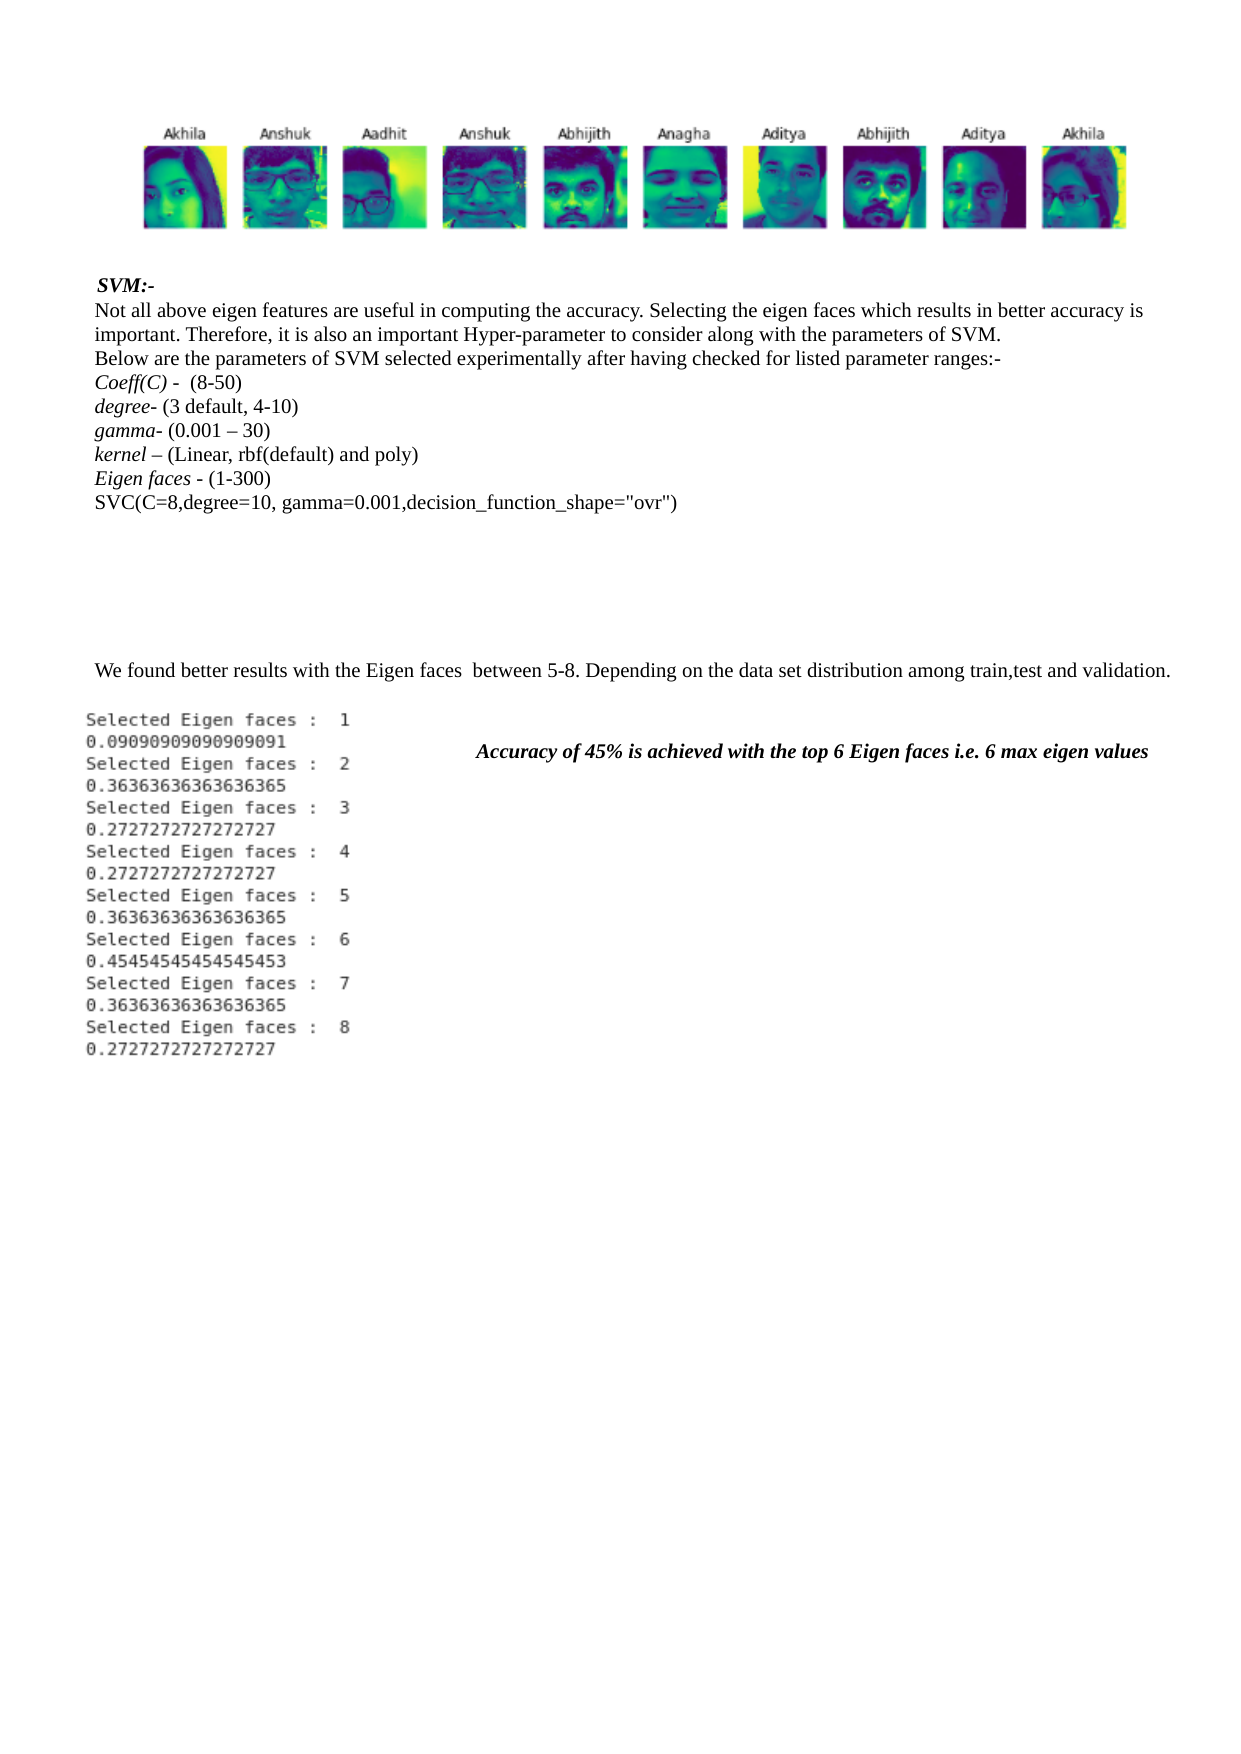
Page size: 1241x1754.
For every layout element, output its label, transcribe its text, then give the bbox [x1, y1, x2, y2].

text Eigen faces - (1-300) [94, 466, 1192, 490]
text gamma- (0.001 – 30) [94, 418, 1192, 442]
text SVM:- [71, 273, 1192, 297]
text Not all above eigen features are useful in computing the accuracy. Selecting the eigen faces which results in better accuracy is important. Therefore, it is also an important Hyper-parameter to consider along with the parameters of SVM. [94, 297, 1192, 346]
text Coeff(C) - (8-50) [94, 370, 1192, 394]
picture [124, 118, 1139, 245]
text degree- (3 default, 4-10) [94, 394, 1192, 418]
text SVC(C=8,degree=10, gamma=0.001,decision_function_shape="ovr") [94, 490, 1192, 514]
text We found better results with the Eigen faces between 5-8. Depending on the data set distribution among train,test and validation. [94, 658, 1192, 682]
text kernel – (Linear, rbf(default) and poly) [94, 442, 1192, 466]
picture [83, 701, 453, 1060]
text Accuracy of 45% is achieved with the top 6 Eigen faces i.e. 6 max eigen values [453, 739, 1192, 763]
text Below are the parameters of SVM selected experimentally after having checked for listed parameter ranges:- [94, 346, 1192, 370]
